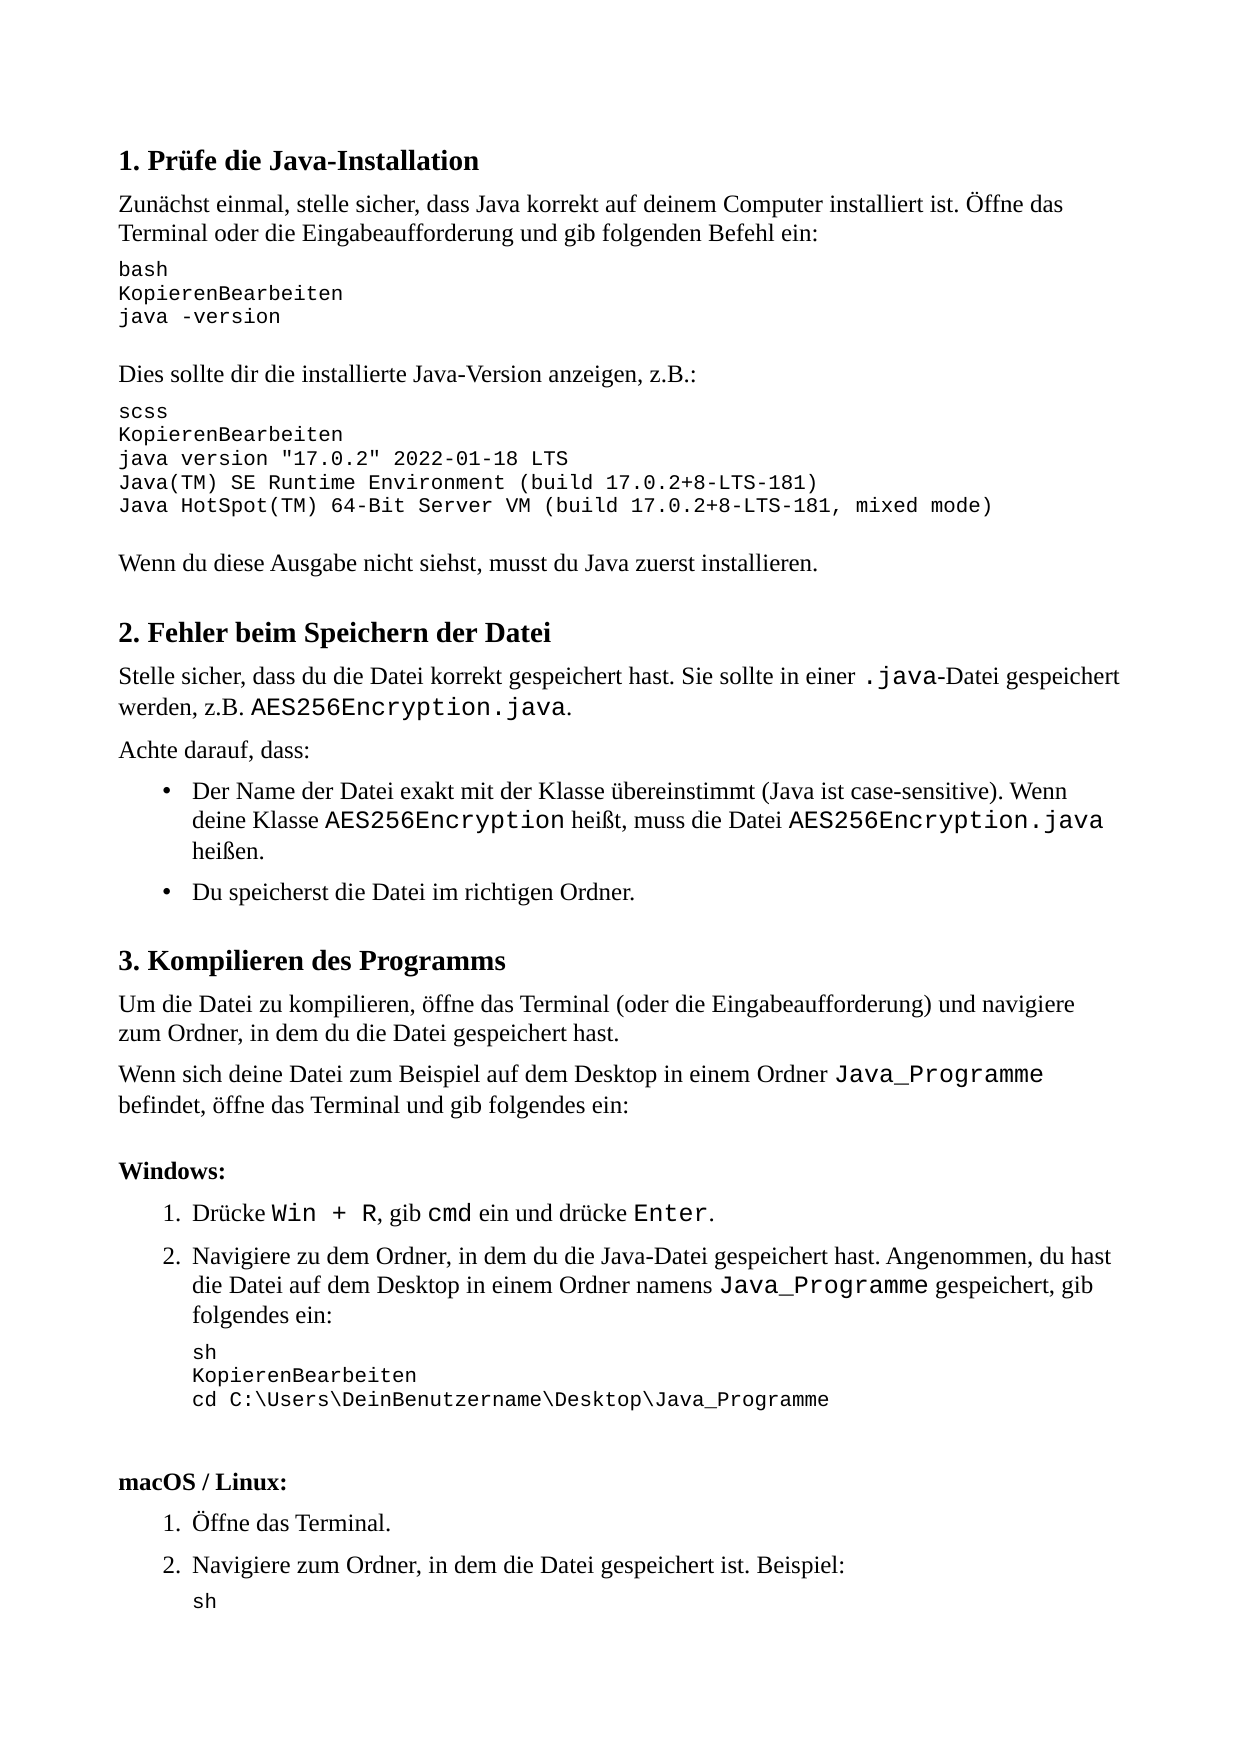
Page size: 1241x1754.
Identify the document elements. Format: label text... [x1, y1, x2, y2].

text Wenn sich deine Datei zum Beispiel auf dem Desktop in einem Ordner Java_Programme befindet, öffne das Terminal und gib folgendes ein: [118, 1059, 1122, 1119]
text Um die Datei zu kompilieren, öffne das Terminal (oder die Eingabeaufforderung) und navigiere zum Ordner, in dem du die Datei gespeichert hast. [118, 989, 1122, 1047]
text Java(TM) SE Runtime Environment (build 17.0.2+8-LTS-181) [118, 472, 1122, 495]
subtitle macOS / Linux: [118, 1467, 1122, 1496]
text Wenn du diese Ausgabe nicht siehst, musst du Java zuerst installieren. [118, 548, 1122, 577]
list Öffne das Terminal. [162, 1508, 1122, 1537]
text bash [118, 259, 1122, 283]
text KopierenBearbeiten [118, 283, 1122, 306]
subtitle 2. Fehler beim Speichern der Datei [118, 615, 1122, 648]
subtitle 1. Prüfe die Java-Installation [118, 143, 1122, 177]
list Navigiere zum Ordner, in dem die Datei gespeichert ist. Beispiel: [162, 1550, 1122, 1578]
subtitle 3. Kompilieren des Programms [118, 943, 1122, 977]
list Du speicherst die Datei im richtigen Ordner. [162, 877, 1122, 906]
list sh [162, 1591, 1122, 1615]
text Stelle sicher, dass du die Datei korrekt gespeichert hast. Sie sollte in einer .java-Datei gespeichert werden, z.B. AES256Encryption.java. [118, 661, 1122, 722]
text scss [118, 401, 1122, 424]
subtitle Windows: [118, 1156, 1122, 1185]
text Achte darauf, dass: [118, 735, 1122, 764]
text Java HotSpot(TM) 64-Bit Server VM (build 17.0.2+8-LTS-181, mixed mode) [118, 495, 1122, 519]
text java -version [118, 306, 1122, 330]
list Navigiere zu dem Ordner, in dem du die Java-Datei gespeichert hast. Angenommen, du hast die Datei auf dem Desktop in einem Ordner namens Java_Programme gespeichert, gib folgendes ein: [162, 1241, 1122, 1329]
list Der Name der Datei exakt mit der Klasse übereinstimmt (Java ist case-sensitive). Wenn deine Klasse AES256Encryption heißt, muss die Datei AES256Encryption.java heißen. [162, 776, 1122, 864]
text Dies sollte dir die installierte Java-Version anzeigen, z.B.: [118, 359, 1122, 388]
text Zunächst einmal, stelle sicher, dass Java korrekt auf deinem Computer installiert ist. Öffne das Terminal oder die Eingabeaufforderung und gib folgenden Befehl ein: [118, 189, 1122, 247]
list cd C:\Users\DeinBenutzername\Desktop\Java_Programme [162, 1389, 1122, 1413]
list Drücke Win + R, gib cmd ein und drücke Enter. [162, 1198, 1122, 1228]
text KopierenBearbeiten [118, 424, 1122, 448]
list sh [162, 1342, 1122, 1366]
list KopierenBearbeiten [162, 1366, 1122, 1389]
text java version "17.0.2" 2022-01-18 LTS [118, 448, 1122, 472]
